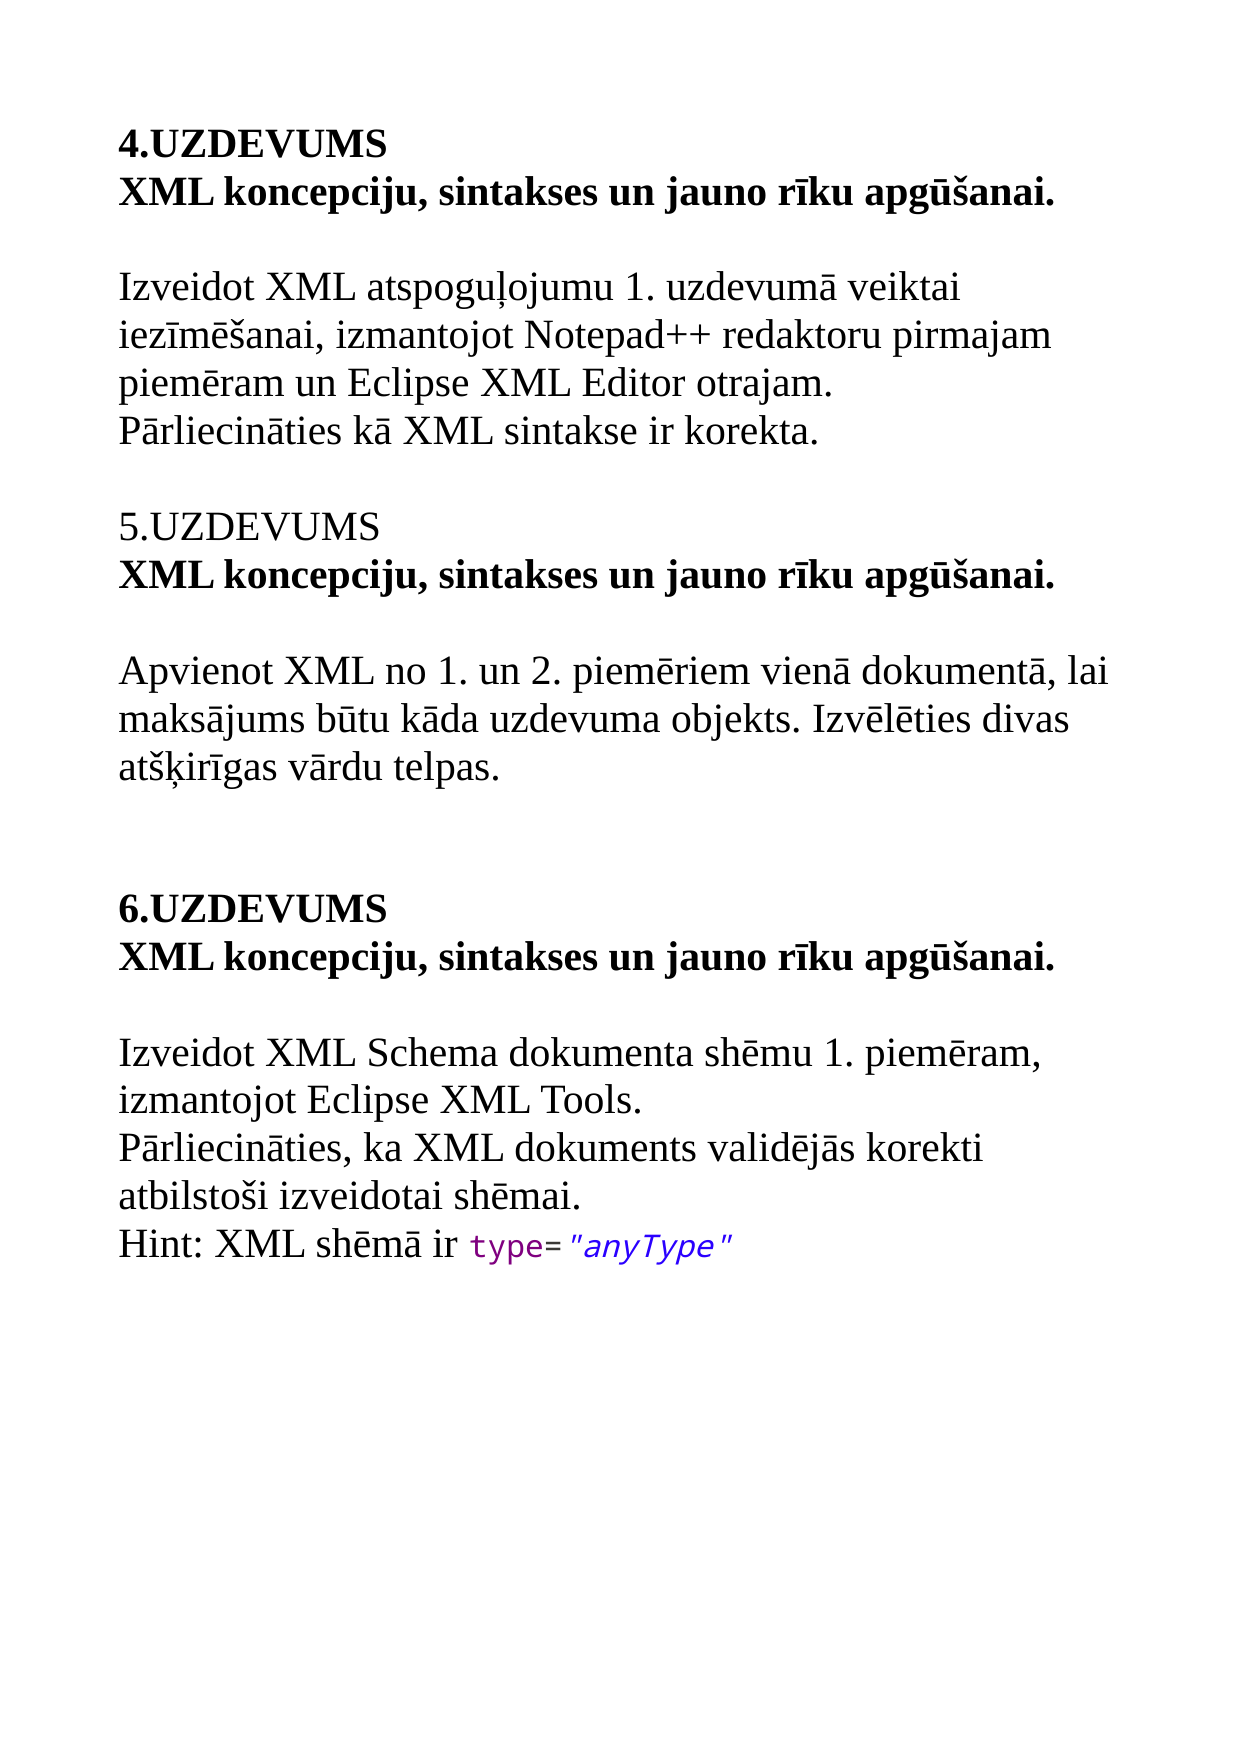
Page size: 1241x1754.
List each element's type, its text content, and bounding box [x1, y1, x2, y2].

text Pārliecināties kā XML sintakse ir korekta. [118, 406, 1122, 453]
text Izveidot XML atspoguļojumu 1. uzdevumā veiktai iezīmēšanai, izmantojot Notepad++ redaktoru pirmajam piemēram un Eclipse XML Editor otrajam. [118, 262, 1122, 406]
text XML koncepciju, sintakses un jauno rīku apgūšanai. [118, 931, 1122, 979]
text Izveidot XML Schema dokumenta shēmu 1. piemēram, izmantojot Eclipse XML Tools. [118, 1027, 1122, 1123]
text 5.UZDEVUMS [118, 501, 1122, 549]
text XML koncepciju, sintakses un jauno rīku apgūšanai. [118, 549, 1122, 597]
text 4.UZDEVUMS [118, 118, 1122, 166]
text XML koncepciju, sintakses un jauno rīku apgūšanai. [118, 166, 1122, 214]
text 6.UZDEVUMS [118, 883, 1122, 931]
text Hint: XML shēmā ir type="anyType" [118, 1219, 1122, 1267]
text Apvienot XML no 1. un 2. piemēriem vienā dokumentā, lai maksājums būtu kāda uzdevuma objekts. Izvēlēties divas atšķirīgas vārdu telpas. [118, 645, 1122, 789]
text Pārliecināties, ka XML dokuments validējās korekti atbilstoši izveidotai shēmai. [118, 1123, 1122, 1219]
